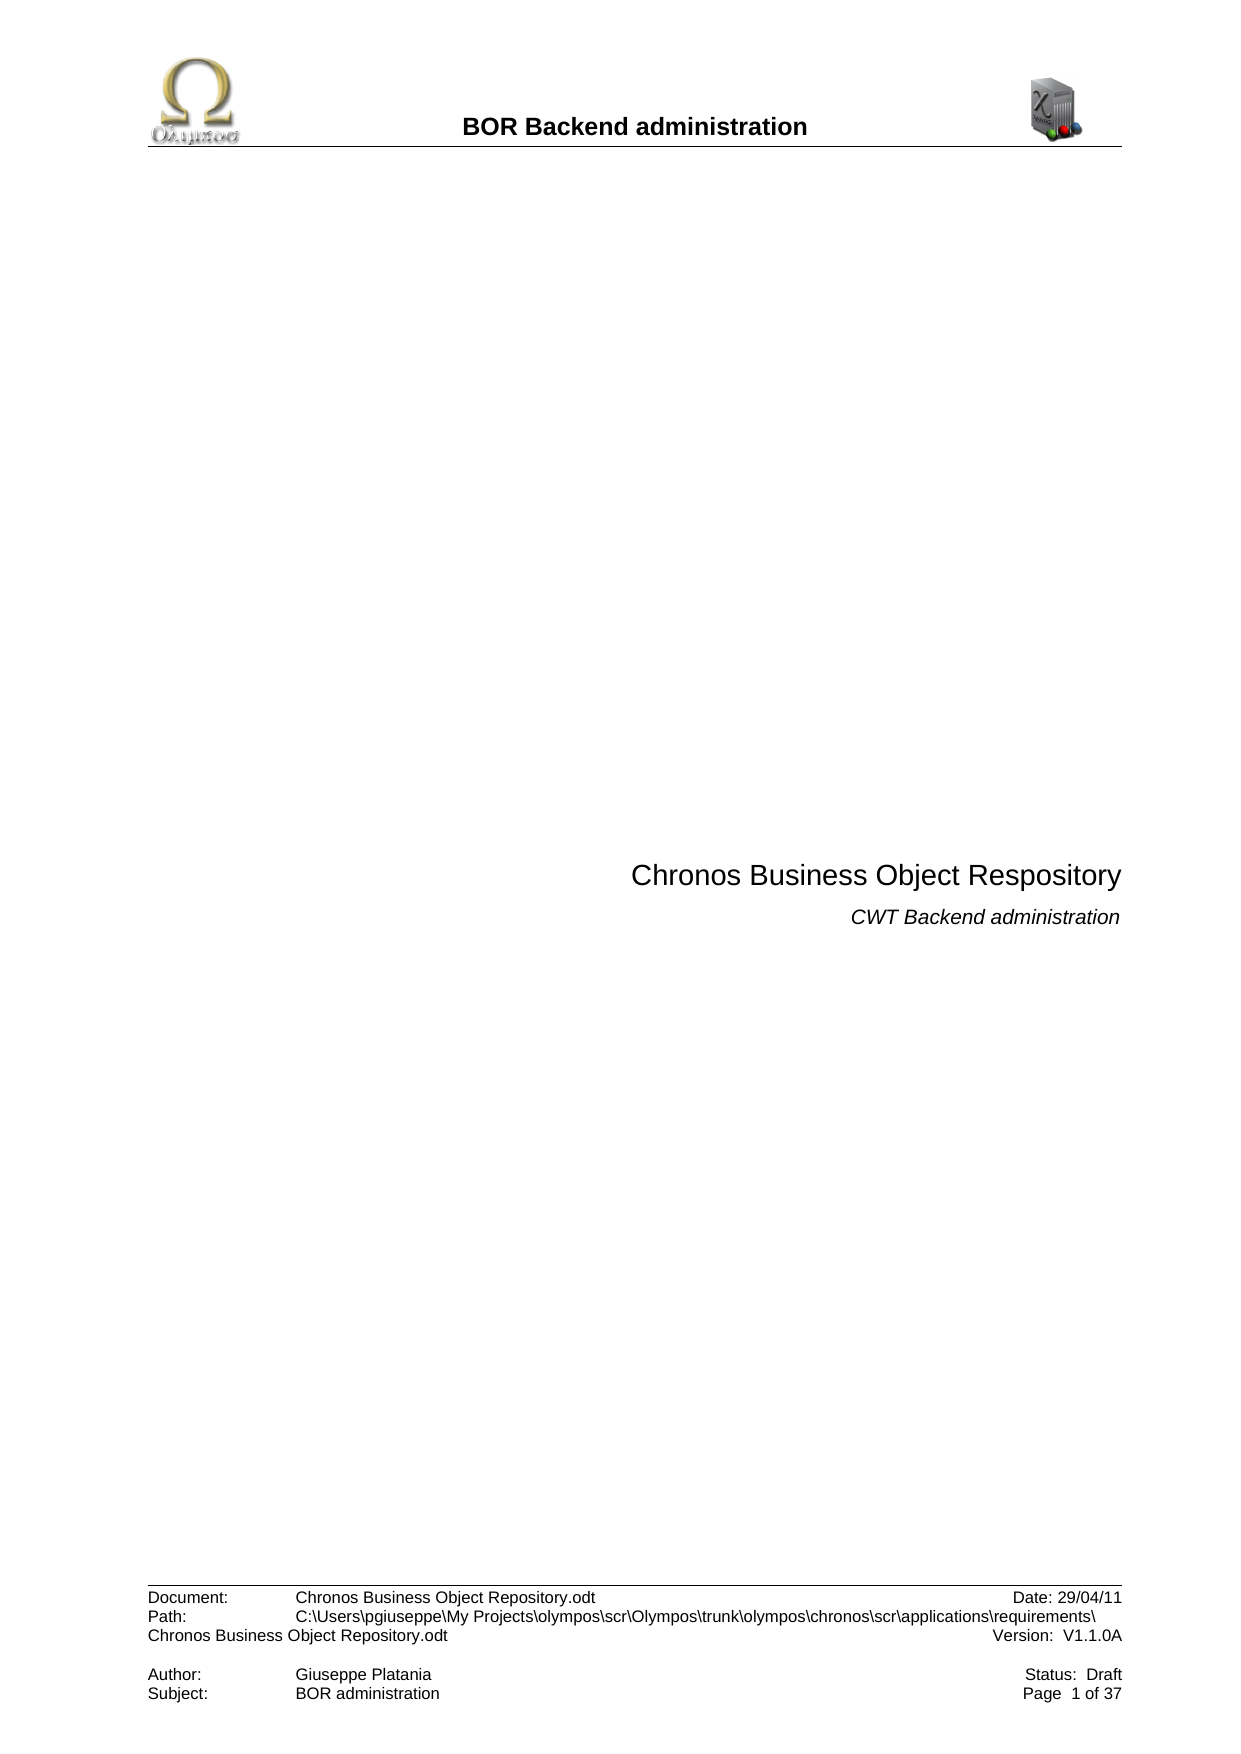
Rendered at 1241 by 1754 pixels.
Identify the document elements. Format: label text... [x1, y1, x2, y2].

picture [147, 55, 242, 145]
picture [1029, 75, 1085, 143]
text CWT Backend administration [148, 904, 1122, 928]
subtitle Chronos Business Object Respository [148, 858, 1122, 892]
